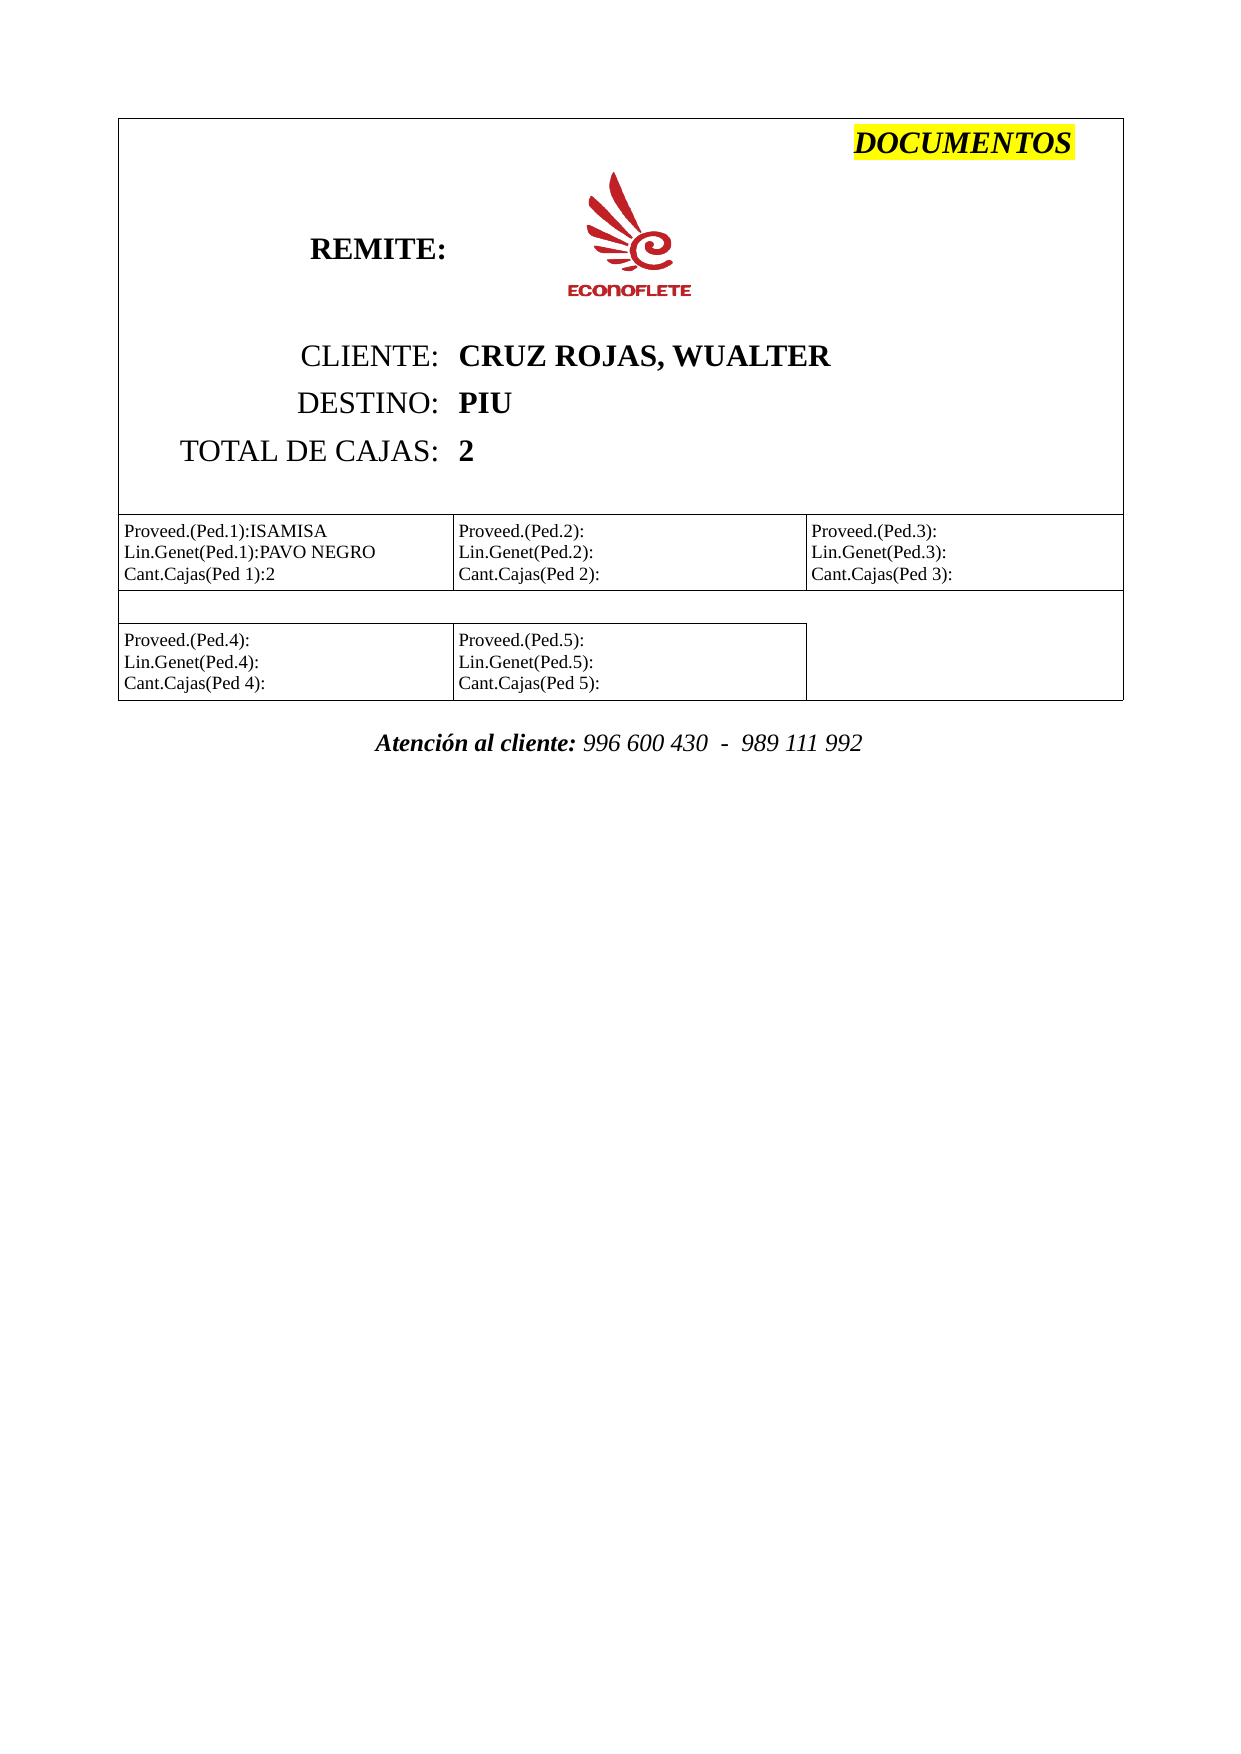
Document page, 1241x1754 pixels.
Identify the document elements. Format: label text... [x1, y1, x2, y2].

text Atención al cliente: 996 600 430 - 989 111 992 [118, 728, 1122, 757]
table_cell Proveed.(Ped.2): Lin.Genet(Ped.2): Cant.Cajas(Ped 2): [454, 515, 806, 590]
table_header [453, 119, 806, 166]
table_cell Proveed.(Ped.1):ISAMISA Lin.Genet(Ped.1):PAVO NEGRO Cant.Cajas(Ped 1):2 [119, 515, 453, 590]
table_cell [806, 379, 1123, 426]
table_cell [806, 474, 1123, 514]
table_cell CRUZ ROJAS, WUALTER [453, 332, 1123, 379]
picture [552, 171, 707, 297]
table_cell REMITE: [119, 166, 453, 332]
table_cell Proveed.(Ped.4): Lin.Genet(Ped.4): Cant.Cajas(Ped 4): [119, 624, 453, 699]
table_cell DESTINO: [119, 379, 453, 426]
table_cell [453, 591, 806, 623]
table_cell PIU [453, 379, 806, 426]
table_cell [453, 166, 806, 332]
table_header DOCUMENTOS [806, 119, 1123, 166]
table_cell [119, 474, 453, 514]
table_cell [806, 166, 1123, 332]
table_cell TOTAL DE CAJAS: [119, 426, 453, 474]
table_cell [807, 623, 1123, 699]
table_cell [119, 591, 453, 623]
table_cell 2 [453, 426, 1123, 474]
table_header [119, 119, 453, 166]
table_cell [453, 474, 806, 514]
table_cell CLIENTE: [119, 332, 453, 379]
table_cell Proveed.(Ped.5): Lin.Genet(Ped.5): Cant.Cajas(Ped 5): [454, 624, 806, 699]
table_cell Proveed.(Ped.3): Lin.Genet(Ped.3): Cant.Cajas(Ped 3): [807, 515, 1123, 590]
table_cell [806, 591, 1123, 623]
